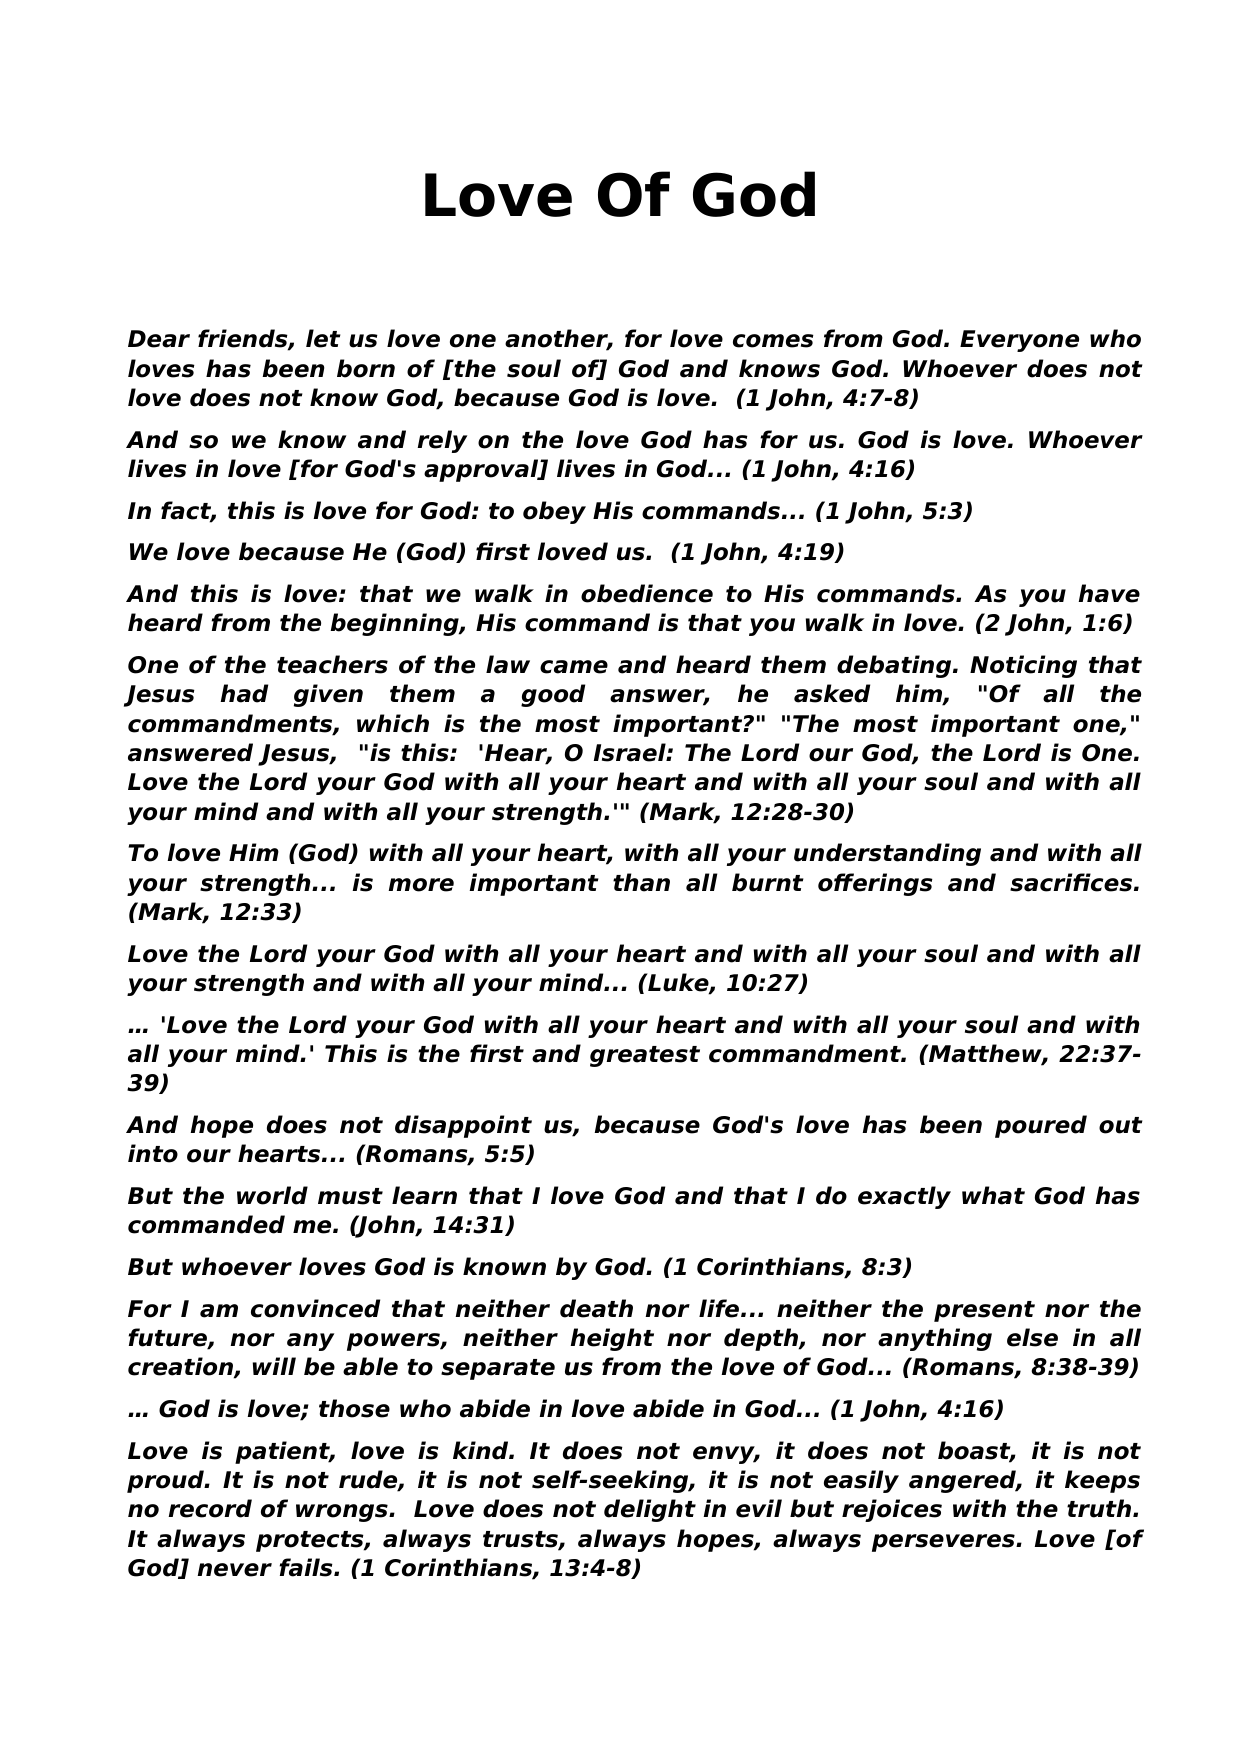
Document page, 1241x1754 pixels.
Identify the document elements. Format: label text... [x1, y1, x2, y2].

text To love Him (God) with all your heart, with all your understanding and with all your strength... is more important than all burnt offerings and sacrifices. (Mark, 12:33) [127, 841, 1143, 926]
text In fact, this is love for God: to obey His commands... (1 John, 5:3) [127, 498, 1143, 524]
text Love the Lord your God with all your heart and with all your soul and with all your strength and with all your mind... (Luke, 10:27) [127, 941, 1143, 997]
text And hope does not disappoint us, because God's love has been poured out into our hearts... (Romans, 5:5) [127, 1112, 1143, 1168]
text … 'Love the Lord your God with all your heart and with all your soul and with all your mind.' This is the first and greatest commandment. (Matthew, 22:37-39) [127, 1012, 1143, 1097]
text For I am convinced that neither death nor life... neither the present nor the future, nor any powers, neither height nor depth, nor anything else in all creation, will be able to separate us from the love of God... (Romans, 8:38-39) [127, 1296, 1143, 1381]
text But whoever loves God is known by God. (1 Corinthians, 8:3) [127, 1254, 1143, 1281]
text One of the teachers of the law came and heard them debating. Noticing that Jesus had given them a good answer, he asked him, "Of all the commandments, which is the most important?" "The most important one," answered Jesus, "is this: 'Hear, O Israel: The Lord our God, the Lord is One. Love the Lord your God with all your heart and with all your soul and with all your mind and with all your strength.'" (Mark, 12:28-30) [127, 652, 1143, 825]
subtitle Love Of God [75, 162, 1165, 230]
text But the world must learn that I love God and that I do exactly what God has commanded me. (John, 14:31) [127, 1183, 1143, 1239]
text Dear friends, let us love one another, for love comes from God. Everyone who loves has been born of [the soul of] God and knows God. Whoever does not love does not know God, because God is love. (1 John, 4:7-8) [127, 326, 1143, 412]
text … God is love; those who abide in love abide in God... (1 John, 4:16) [127, 1396, 1143, 1423]
text We love because He (God) first loved us. (1 John, 4:19) [127, 539, 1143, 566]
text Love is patient, love is kind. It does not envy, it does not boast, it is not proud. It is not rude, it is not self-seeking, it is not easily angered, it keeps no record of wrongs. Love does not delight in evil but rejoices with the truth. It always protects, always trusts, always hopes, always perseveres. Love [of God] never fails. (1 Corinthians, 13:4-8) [127, 1438, 1143, 1582]
text And so we know and rely on the love God has for us. God is love. Whoever lives in love [for God's approval] lives in God... (1 John, 4:16) [127, 427, 1143, 483]
text And this is love: that we walk in obedience to His commands. As you have heard from the beginning, His command is that you walk in love. (2 John, 1:6) [127, 581, 1143, 637]
